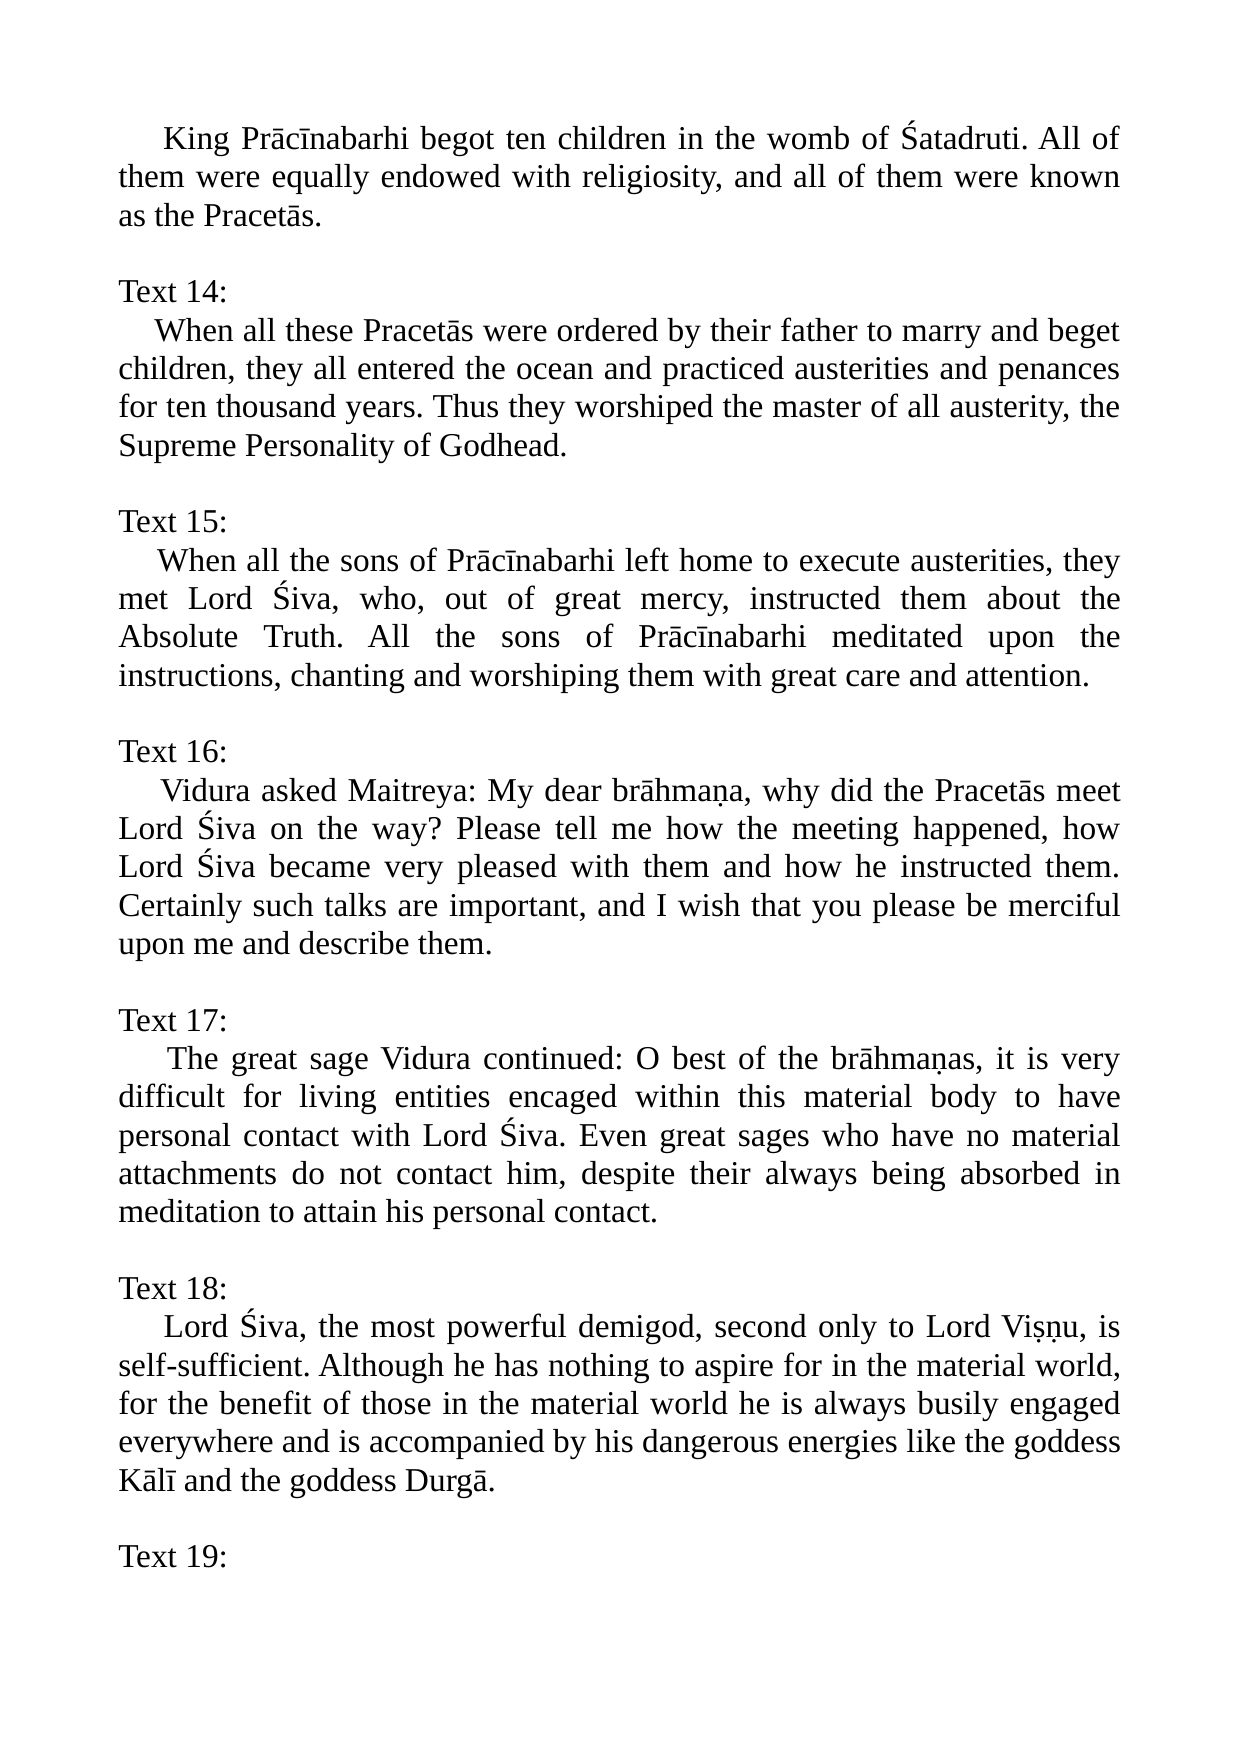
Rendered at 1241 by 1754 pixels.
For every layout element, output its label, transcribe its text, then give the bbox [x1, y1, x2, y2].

text King Prācīnabarhi begot ten children in the womb of Śatadruti. All of them were equally endowed with religiosity, and all of them were known as the Pracetās. [118, 118, 1122, 233]
text Lord Śiva, the most powerful demigod, second only to Lord Viṣṇu, is self-sufficient. Although he has nothing to aspire for in the material world, for the benefit of those in the material world he is always busily engaged everywhere and is accompanied by his dangerous energies like the goddess Kālī and the goddess Durgā. [118, 1306, 1122, 1498]
text When all the sons of Prācīnabarhi left home to execute austerities, they met Lord Śiva, who, out of great mercy, instructed them about the Absolute Truth. All the sons of Prācīnabarhi meditated upon the instructions, chanting and worshiping them with great care and attention. [118, 540, 1122, 693]
text When all these Pracetās were ordered by their father to marry and beget children, they all entered the ocean and practiced austerities and penances for ten thousand years. Thus they worshiped the master of all austerity, the Supreme Personality of Godhead. [118, 310, 1122, 463]
text Vidura asked Maitreya: My dear brāhmaṇa, why did the Pracetās meet Lord Śiva on the way? Please tell me how the meeting happened, how Lord Śiva became very pleased with them and how he instructed them. Certainly such talks are important, and I wish that you please be merciful upon me and describe them. [118, 770, 1122, 961]
text Text 15: [118, 501, 1122, 540]
text The great sage Vidura continued: O best of the brāhmaṇas, it is very difficult for living entities encaged within this material body to have personal contact with Lord Śiva. Even great sages who have no material attachments do not contact him, despite their always being absorbed in meditation to attain his personal contact. [118, 1038, 1122, 1230]
text Text 18: [118, 1268, 1122, 1306]
text Text 16: [118, 731, 1122, 770]
text Text 17: [118, 1000, 1122, 1038]
text Text 14: [118, 271, 1122, 310]
text Text 19: [118, 1536, 1122, 1575]
